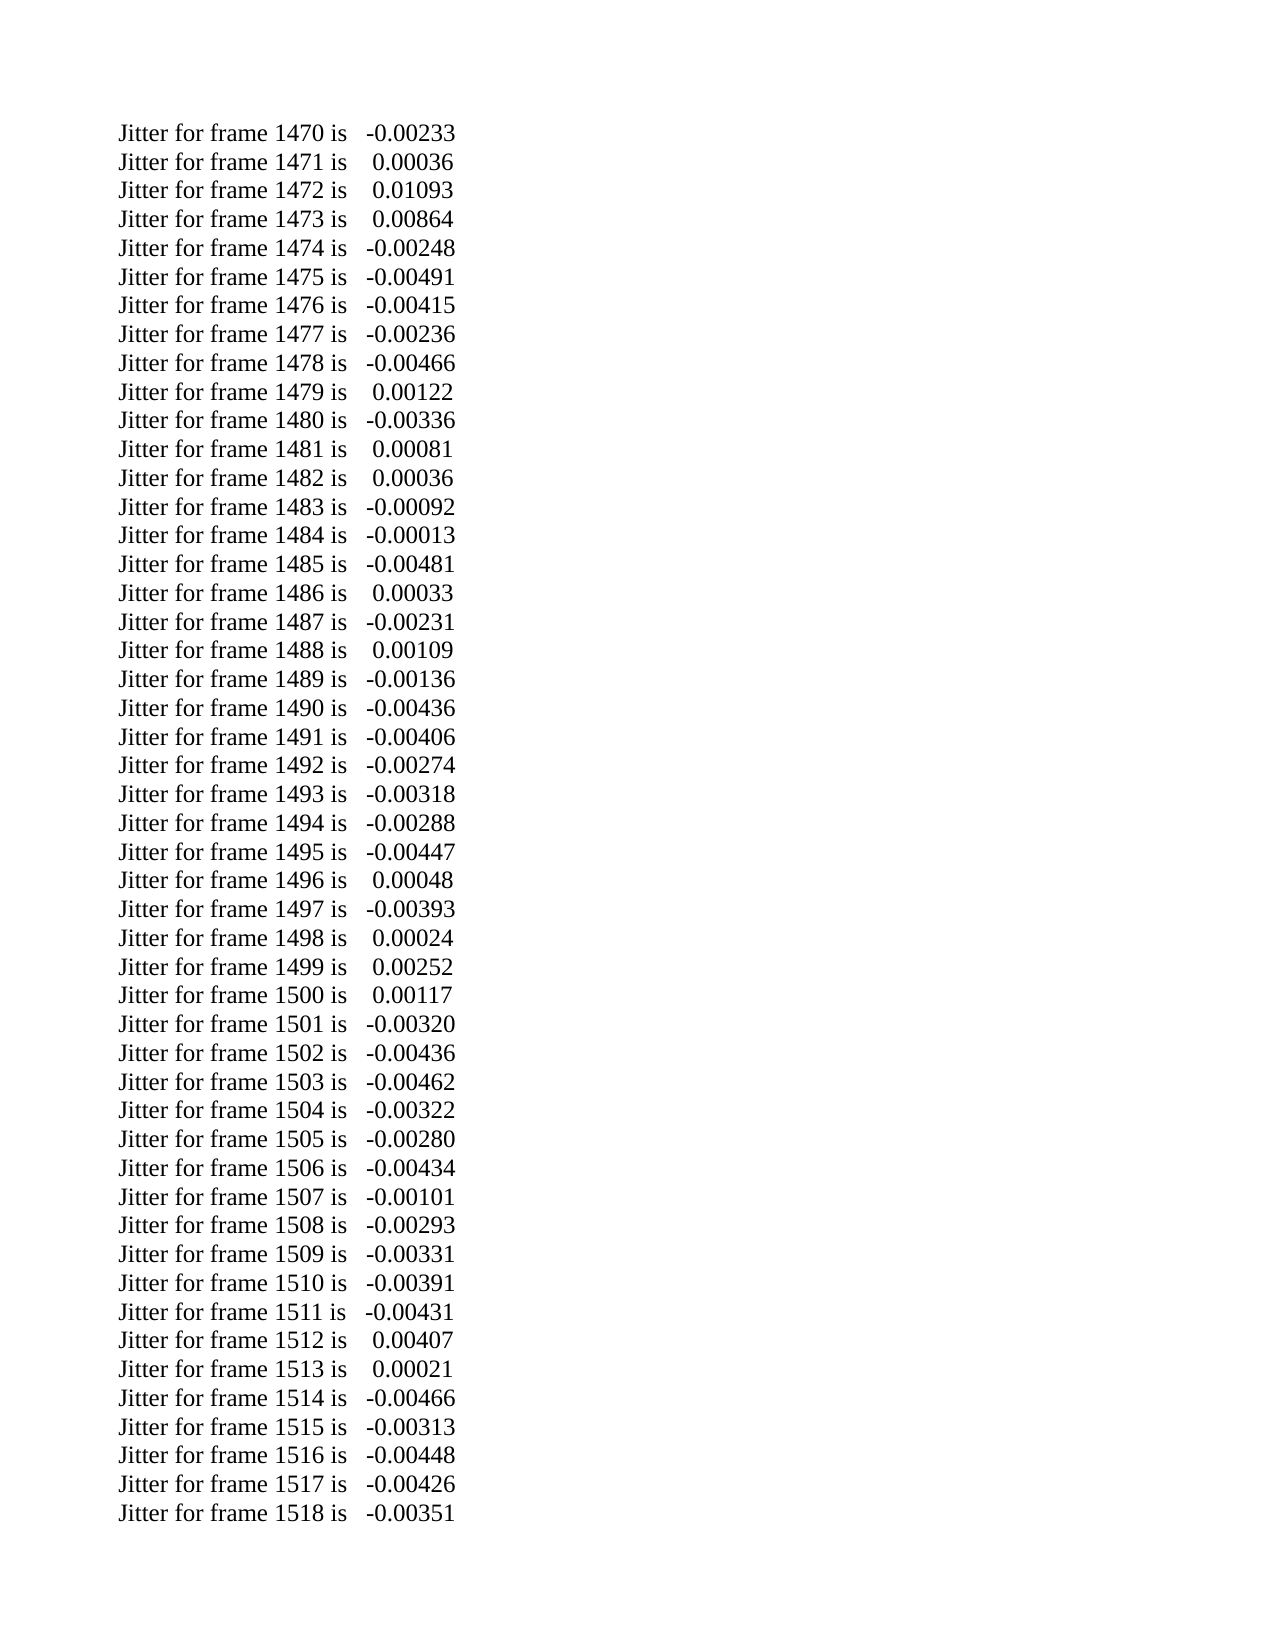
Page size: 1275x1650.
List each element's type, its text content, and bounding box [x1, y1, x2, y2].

text Jitter for frame 1508 is -0.00293 [118, 1211, 1157, 1239]
text Jitter for frame 1488 is 0.00109 [118, 636, 1157, 664]
text Jitter for frame 1472 is 0.01093 [118, 176, 1157, 204]
text Jitter for frame 1501 is -0.00320 [118, 1009, 1157, 1038]
text Jitter for frame 1518 is -0.00351 [118, 1498, 1157, 1527]
text Jitter for frame 1473 is 0.00864 [118, 204, 1157, 233]
text Jitter for frame 1516 is -0.00448 [118, 1441, 1157, 1469]
text Jitter for frame 1507 is -0.00101 [118, 1182, 1157, 1211]
text Jitter for frame 1489 is -0.00136 [118, 664, 1157, 693]
text Jitter for frame 1478 is -0.00466 [118, 348, 1157, 377]
text Jitter for frame 1481 is 0.00081 [118, 434, 1157, 463]
text Jitter for frame 1498 is 0.00024 [118, 923, 1157, 952]
text Jitter for frame 1471 is 0.00036 [118, 147, 1157, 176]
text Jitter for frame 1490 is -0.00436 [118, 693, 1157, 722]
text Jitter for frame 1476 is -0.00415 [118, 291, 1157, 319]
text Jitter for frame 1503 is -0.00462 [118, 1067, 1157, 1096]
text Jitter for frame 1495 is -0.00447 [118, 837, 1157, 866]
text Jitter for frame 1475 is -0.00491 [118, 262, 1157, 291]
text Jitter for frame 1487 is -0.00231 [118, 607, 1157, 636]
text Jitter for frame 1493 is -0.00318 [118, 779, 1157, 808]
text Jitter for frame 1491 is -0.00406 [118, 722, 1157, 751]
text Jitter for frame 1494 is -0.00288 [118, 808, 1157, 837]
text Jitter for frame 1502 is -0.00436 [118, 1038, 1157, 1067]
text Jitter for frame 1497 is -0.00393 [118, 894, 1157, 923]
text Jitter for frame 1513 is 0.00021 [118, 1354, 1157, 1383]
text Jitter for frame 1499 is 0.00252 [118, 952, 1157, 981]
text Jitter for frame 1482 is 0.00036 [118, 463, 1157, 492]
text Jitter for frame 1514 is -0.00466 [118, 1383, 1157, 1412]
text Jitter for frame 1500 is 0.00117 [118, 981, 1157, 1009]
text Jitter for frame 1470 is -0.00233 [118, 118, 1157, 147]
text Jitter for frame 1511 is -0.00431 [118, 1297, 1157, 1326]
text Jitter for frame 1479 is 0.00122 [118, 377, 1157, 406]
text Jitter for frame 1486 is 0.00033 [118, 578, 1157, 607]
text Jitter for frame 1496 is 0.00048 [118, 866, 1157, 894]
text Jitter for frame 1505 is -0.00280 [118, 1124, 1157, 1153]
text Jitter for frame 1517 is -0.00426 [118, 1469, 1157, 1498]
text Jitter for frame 1492 is -0.00274 [118, 751, 1157, 779]
text Jitter for frame 1474 is -0.00248 [118, 233, 1157, 262]
text Jitter for frame 1480 is -0.00336 [118, 406, 1157, 434]
text Jitter for frame 1504 is -0.00322 [118, 1096, 1157, 1124]
text Jitter for frame 1477 is -0.00236 [118, 319, 1157, 348]
text Jitter for frame 1506 is -0.00434 [118, 1153, 1157, 1182]
text Jitter for frame 1509 is -0.00331 [118, 1239, 1157, 1268]
text Jitter for frame 1485 is -0.00481 [118, 549, 1157, 578]
text Jitter for frame 1515 is -0.00313 [118, 1412, 1157, 1441]
text Jitter for frame 1510 is -0.00391 [118, 1268, 1157, 1297]
text Jitter for frame 1484 is -0.00013 [118, 521, 1157, 549]
text Jitter for frame 1512 is 0.00407 [118, 1326, 1157, 1354]
text Jitter for frame 1483 is -0.00092 [118, 492, 1157, 521]
